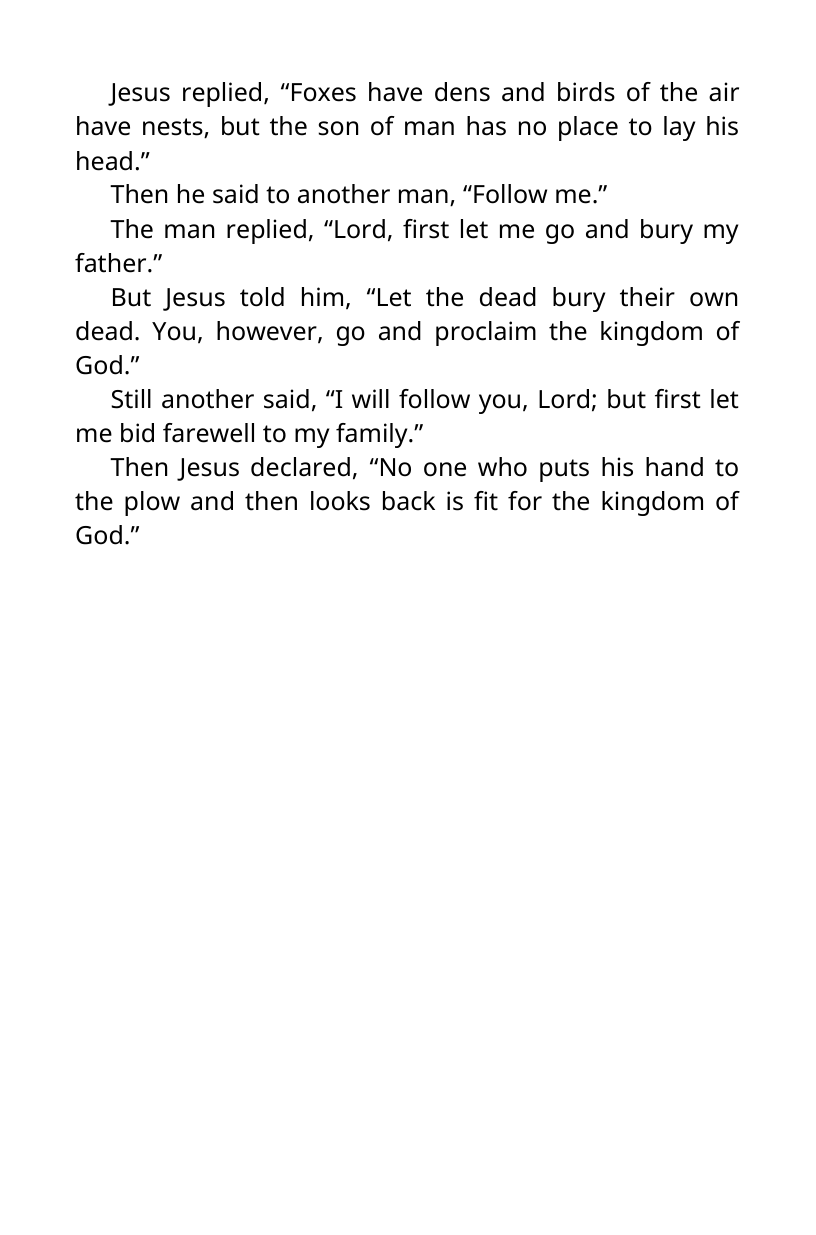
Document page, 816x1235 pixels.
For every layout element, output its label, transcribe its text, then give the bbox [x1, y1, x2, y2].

text But Jesus told him, “Let the dead bury their own dead. You, however, go and proclaim the kingdom of God.” [75, 279, 740, 382]
text Then he said to another man, “Follow me.” [75, 177, 740, 211]
text The man replied, “Lord, first let me go and bury my father.” [75, 211, 740, 279]
text Jesus replied, “Foxes have dens and birds of the air have nests, but the son of man has no place to lay his head.” [75, 75, 740, 177]
text Then Jesus declared, “No one who puts his hand to the plow and then looks back is fit for the kingdom of God.” [75, 450, 740, 552]
text Still another said, “I will follow you, Lord; but first let me bid farewell to my family.” [75, 382, 740, 450]
